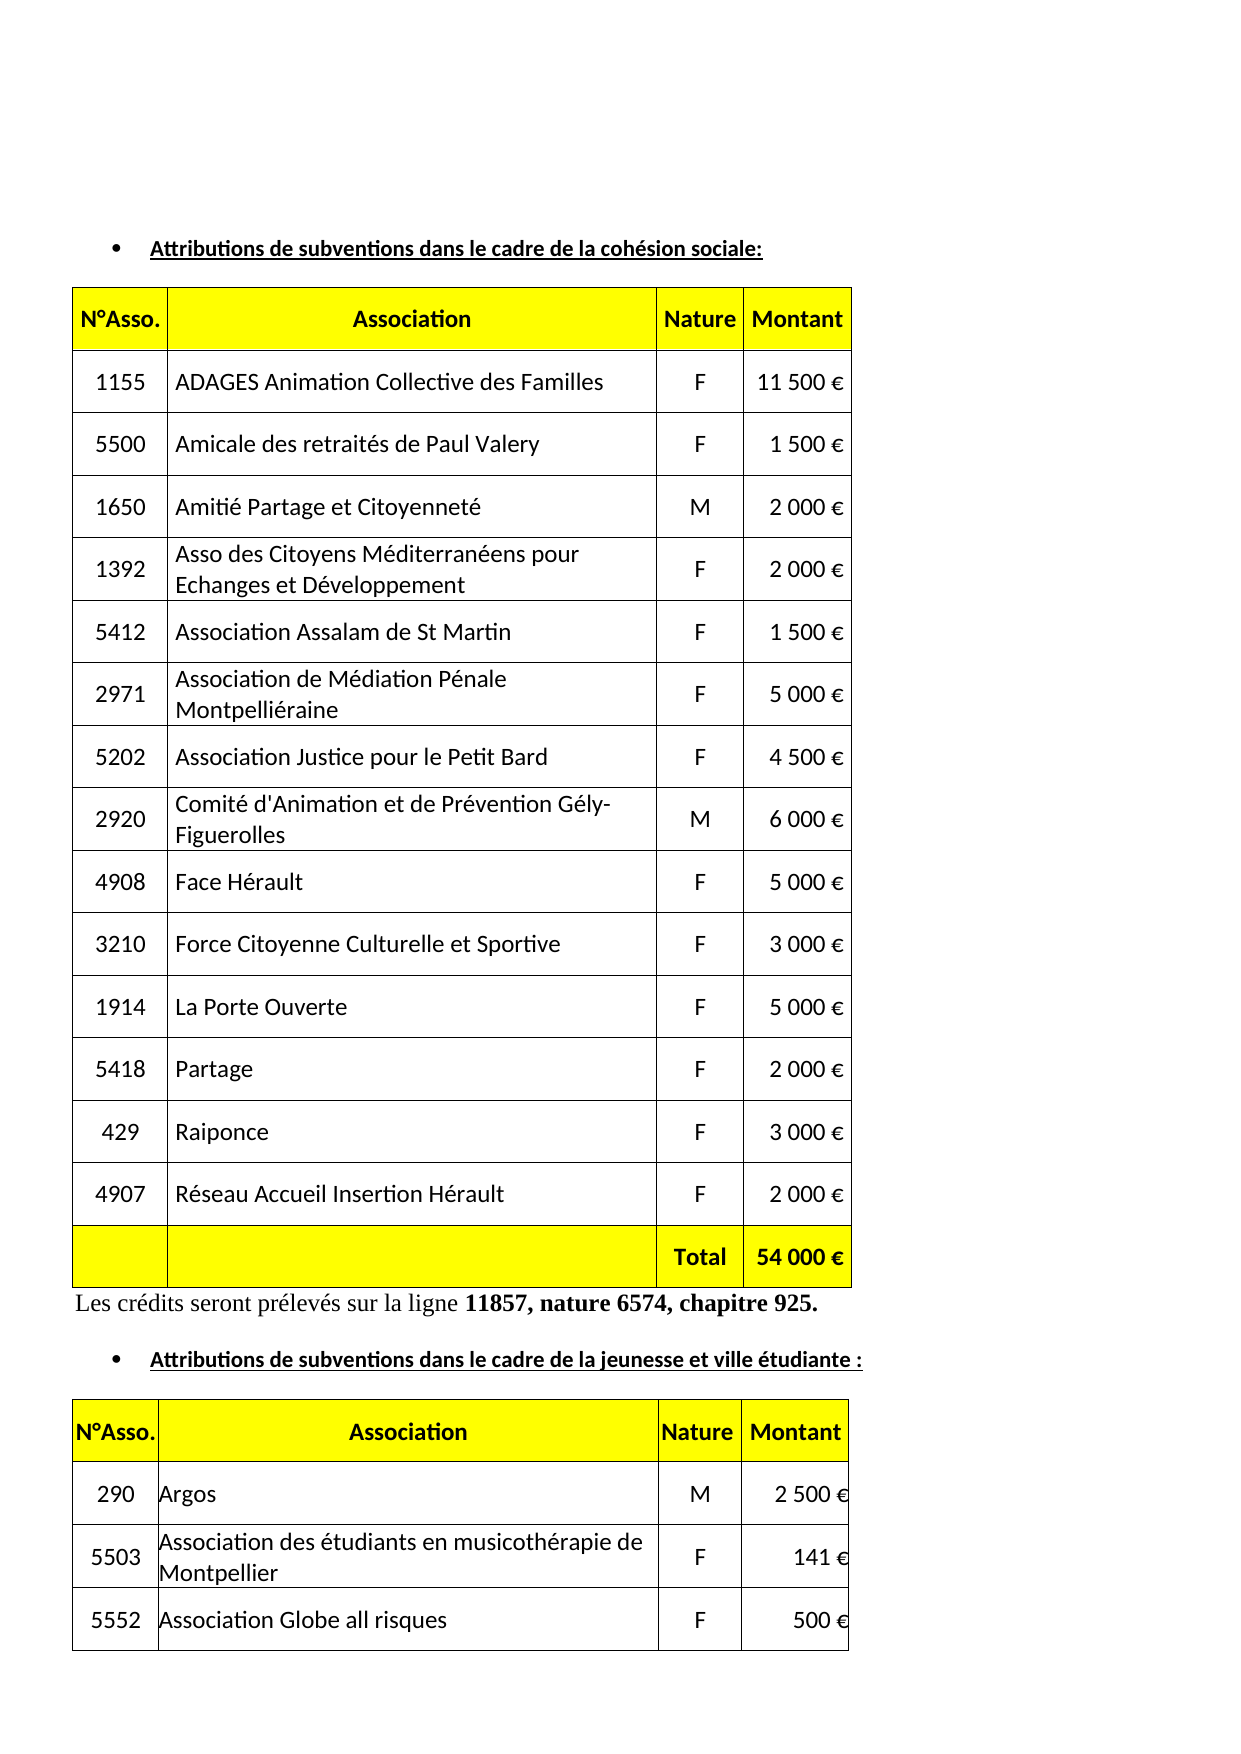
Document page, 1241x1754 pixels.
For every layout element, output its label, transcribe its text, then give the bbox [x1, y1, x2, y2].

table_cell 4907 [73, 1163, 167, 1224]
table_cell ADAGES Animation Collective des Familles [168, 351, 656, 412]
table_cell Force Citoyenne Culturelle et Sportive [168, 913, 656, 974]
table_cell F [659, 1525, 741, 1587]
table_cell F [657, 351, 743, 412]
table_cell Association Globe all risques [159, 1588, 658, 1650]
table_cell 2 000 € [744, 476, 851, 537]
table_header N°Asso. [73, 288, 167, 349]
table_header Nature [657, 288, 743, 349]
table_header Association [168, 288, 656, 349]
table_cell 5 000 € [744, 851, 851, 912]
table_cell F [657, 851, 743, 912]
list Attributions de subventions dans le cadre de la cohésion sociale: [112, 234, 1165, 262]
table_cell Partage [168, 1038, 656, 1099]
table_cell Amicale des retraités de Paul Valery [168, 413, 656, 474]
table_cell F [657, 663, 743, 724]
table_cell 2920 [73, 788, 167, 849]
table_cell F [657, 601, 743, 662]
table_cell F [657, 1101, 743, 1162]
table_cell 141 € [742, 1525, 848, 1587]
table_cell F [657, 1163, 743, 1224]
table_cell 3 000 € [744, 1101, 851, 1162]
table_cell M [657, 476, 743, 537]
table_cell 5503 [73, 1525, 158, 1587]
table_cell 3 000 € [744, 913, 851, 974]
table_cell F [659, 1588, 741, 1650]
table_cell 5 000 € [744, 976, 851, 1037]
table_cell 54 000 € [744, 1226, 851, 1287]
table_cell Face Hérault [168, 851, 656, 912]
table_cell 5412 [73, 601, 167, 662]
table_cell 1650 [73, 476, 167, 537]
table_cell 2 500 € [742, 1462, 848, 1524]
table_cell Argos [159, 1462, 658, 1524]
table_cell 500 € [742, 1588, 848, 1650]
table_header Association [159, 1400, 658, 1461]
table_cell 2971 [73, 663, 167, 724]
table_cell 11 500 € [744, 351, 851, 412]
table_cell F [657, 413, 743, 474]
table_cell Comité d'Animation et de Prévention Gély-Figuerolles [168, 788, 656, 849]
table_cell [168, 1226, 656, 1287]
table_cell F [657, 538, 743, 599]
table_cell 5 000 € [744, 663, 851, 724]
table_cell Raiponce [168, 1101, 656, 1162]
table_cell 2 000 € [744, 1038, 851, 1099]
table_cell 4 500 € [744, 726, 851, 787]
table_cell 1392 [73, 538, 167, 599]
table_header N°Asso. [73, 1400, 158, 1461]
table_header Montant [744, 288, 851, 349]
table_cell Amitié Partage et Citoyenneté [168, 476, 656, 537]
table_header Nature [659, 1400, 741, 1461]
table_cell F [657, 726, 743, 787]
table_cell Réseau Accueil Insertion Hérault [168, 1163, 656, 1224]
table_cell 3210 [73, 913, 167, 974]
table_cell F [657, 976, 743, 1037]
table_header Montant [742, 1400, 848, 1461]
table_cell [73, 1226, 167, 1287]
table_cell Association de Médiation Pénale Montpelliéraine [168, 663, 656, 724]
table_cell 5202 [73, 726, 167, 787]
table_cell 1914 [73, 976, 167, 1037]
list Attributions de subventions dans le cadre de la jeunesse et ville étudiante : [112, 1346, 1165, 1374]
table_cell Total [657, 1226, 743, 1287]
table_cell La Porte Ouverte [168, 976, 656, 1037]
text Les crédits seront prélevés sur la ligne 11857, nature 6574, chapitre 925. [75, 1288, 1165, 1317]
table_cell 6 000 € [744, 788, 851, 849]
table_cell Association des étudiants en musicothérapie de Montpellier [159, 1525, 658, 1587]
table_cell 1 500 € [744, 601, 851, 662]
table_cell 1155 [73, 351, 167, 412]
table_cell 1 500 € [744, 413, 851, 474]
table_cell 2 000 € [744, 538, 851, 599]
table_cell Association Assalam de St Martin [168, 601, 656, 662]
table_cell 429 [73, 1101, 167, 1162]
table_cell F [657, 913, 743, 974]
table_cell F [657, 1038, 743, 1099]
table_cell 5418 [73, 1038, 167, 1099]
table_cell 5500 [73, 413, 167, 474]
table_cell Association Justice pour le Petit Bard [168, 726, 656, 787]
table_cell M [659, 1462, 741, 1524]
table_cell 2 000 € [744, 1163, 851, 1224]
table_cell 5552 [73, 1588, 158, 1650]
table_cell M [657, 788, 743, 849]
table_cell Asso des Citoyens Méditerranéens pour Echanges et Développement [168, 538, 656, 599]
table_cell 290 [73, 1462, 158, 1524]
table_cell 4908 [73, 851, 167, 912]
